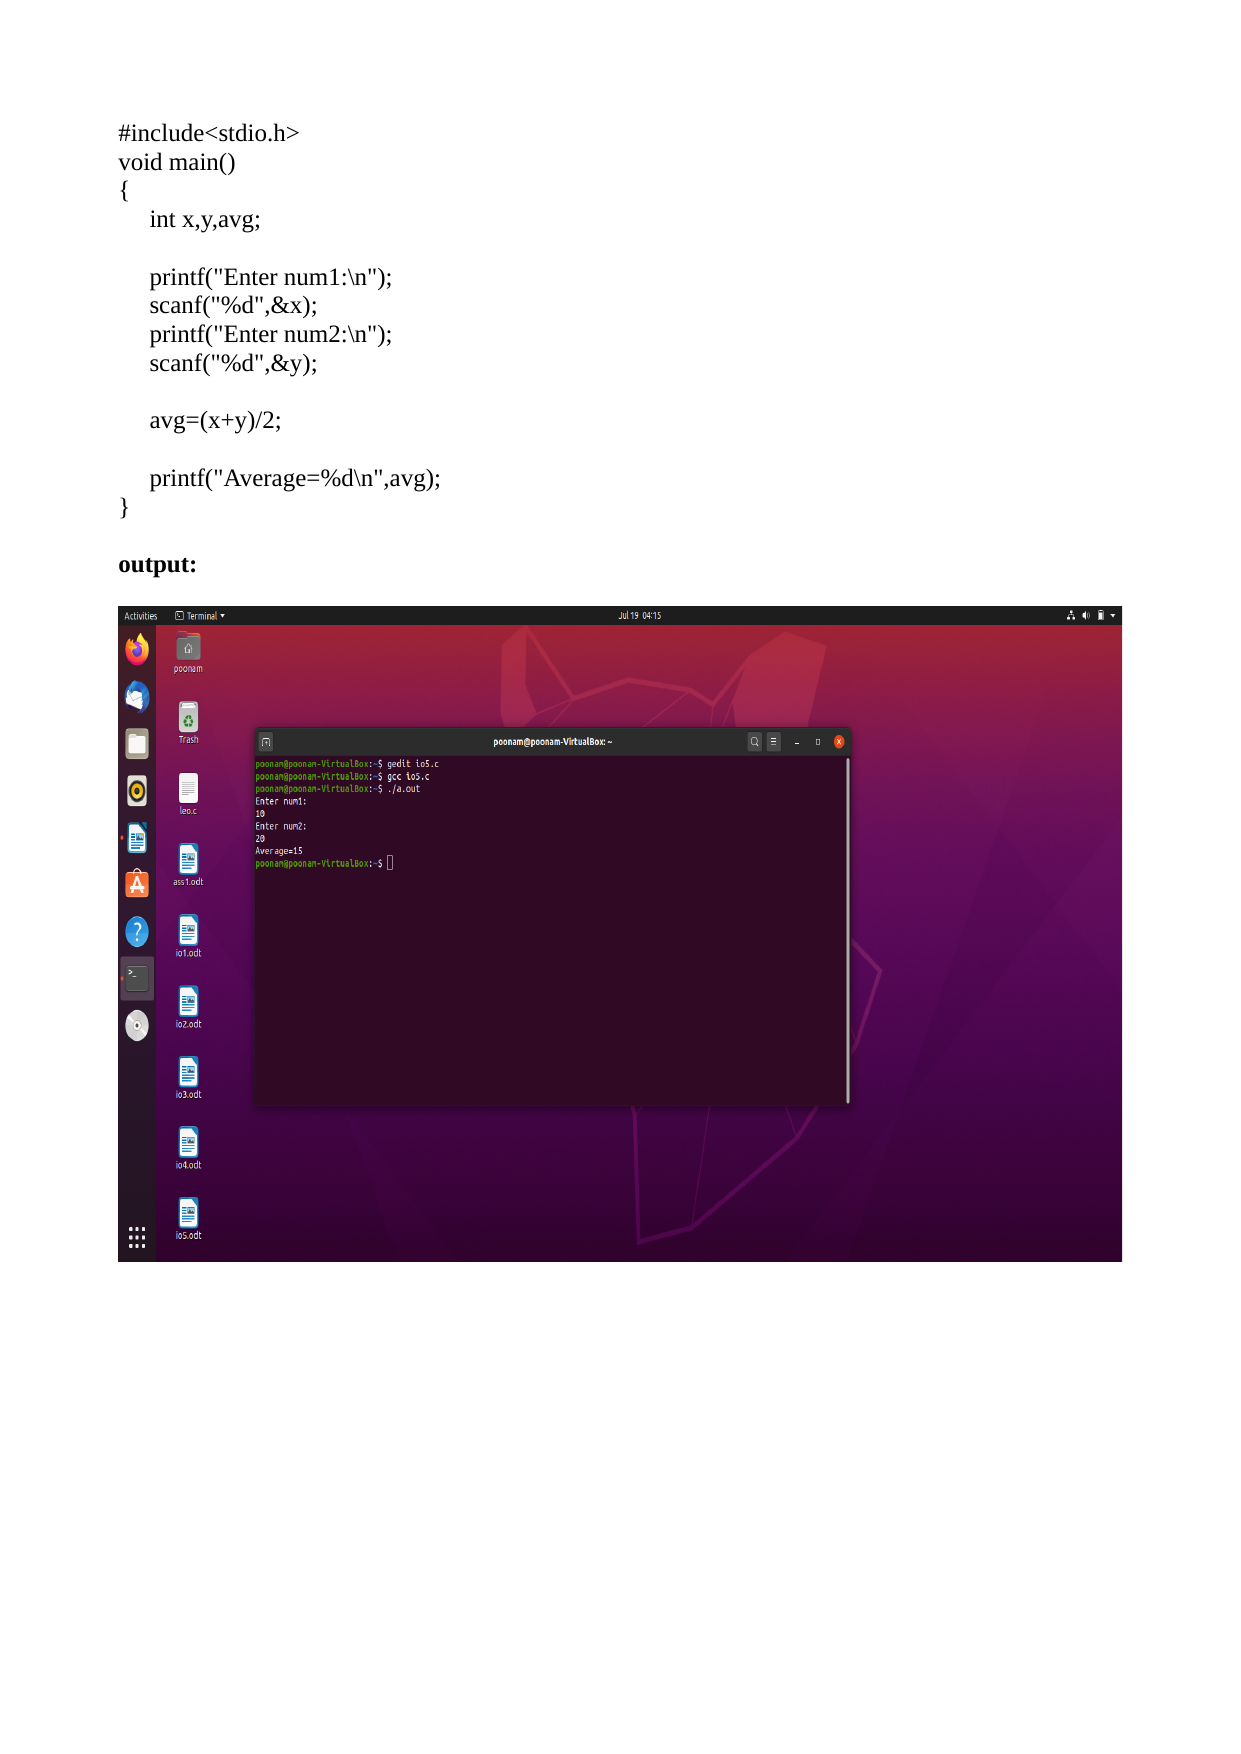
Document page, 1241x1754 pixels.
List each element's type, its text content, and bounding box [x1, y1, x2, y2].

picture [118, 606, 1123, 1262]
text printf("Average=%d\n",avg); [118, 463, 1122, 492]
text int x,y,avg; [118, 204, 1122, 233]
text scanf("%d",&x); [118, 291, 1122, 319]
text output: [118, 549, 1122, 578]
text void main() [118, 147, 1122, 176]
text printf("Enter num1:\n"); [118, 262, 1122, 291]
text { [118, 176, 1122, 204]
text scanf("%d",&y); [118, 348, 1122, 377]
text } [118, 492, 1122, 521]
text #include<stdio.h> [118, 118, 1122, 147]
text printf("Enter num2:\n"); [118, 319, 1122, 348]
text avg=(x+y)/2; [118, 406, 1122, 434]
